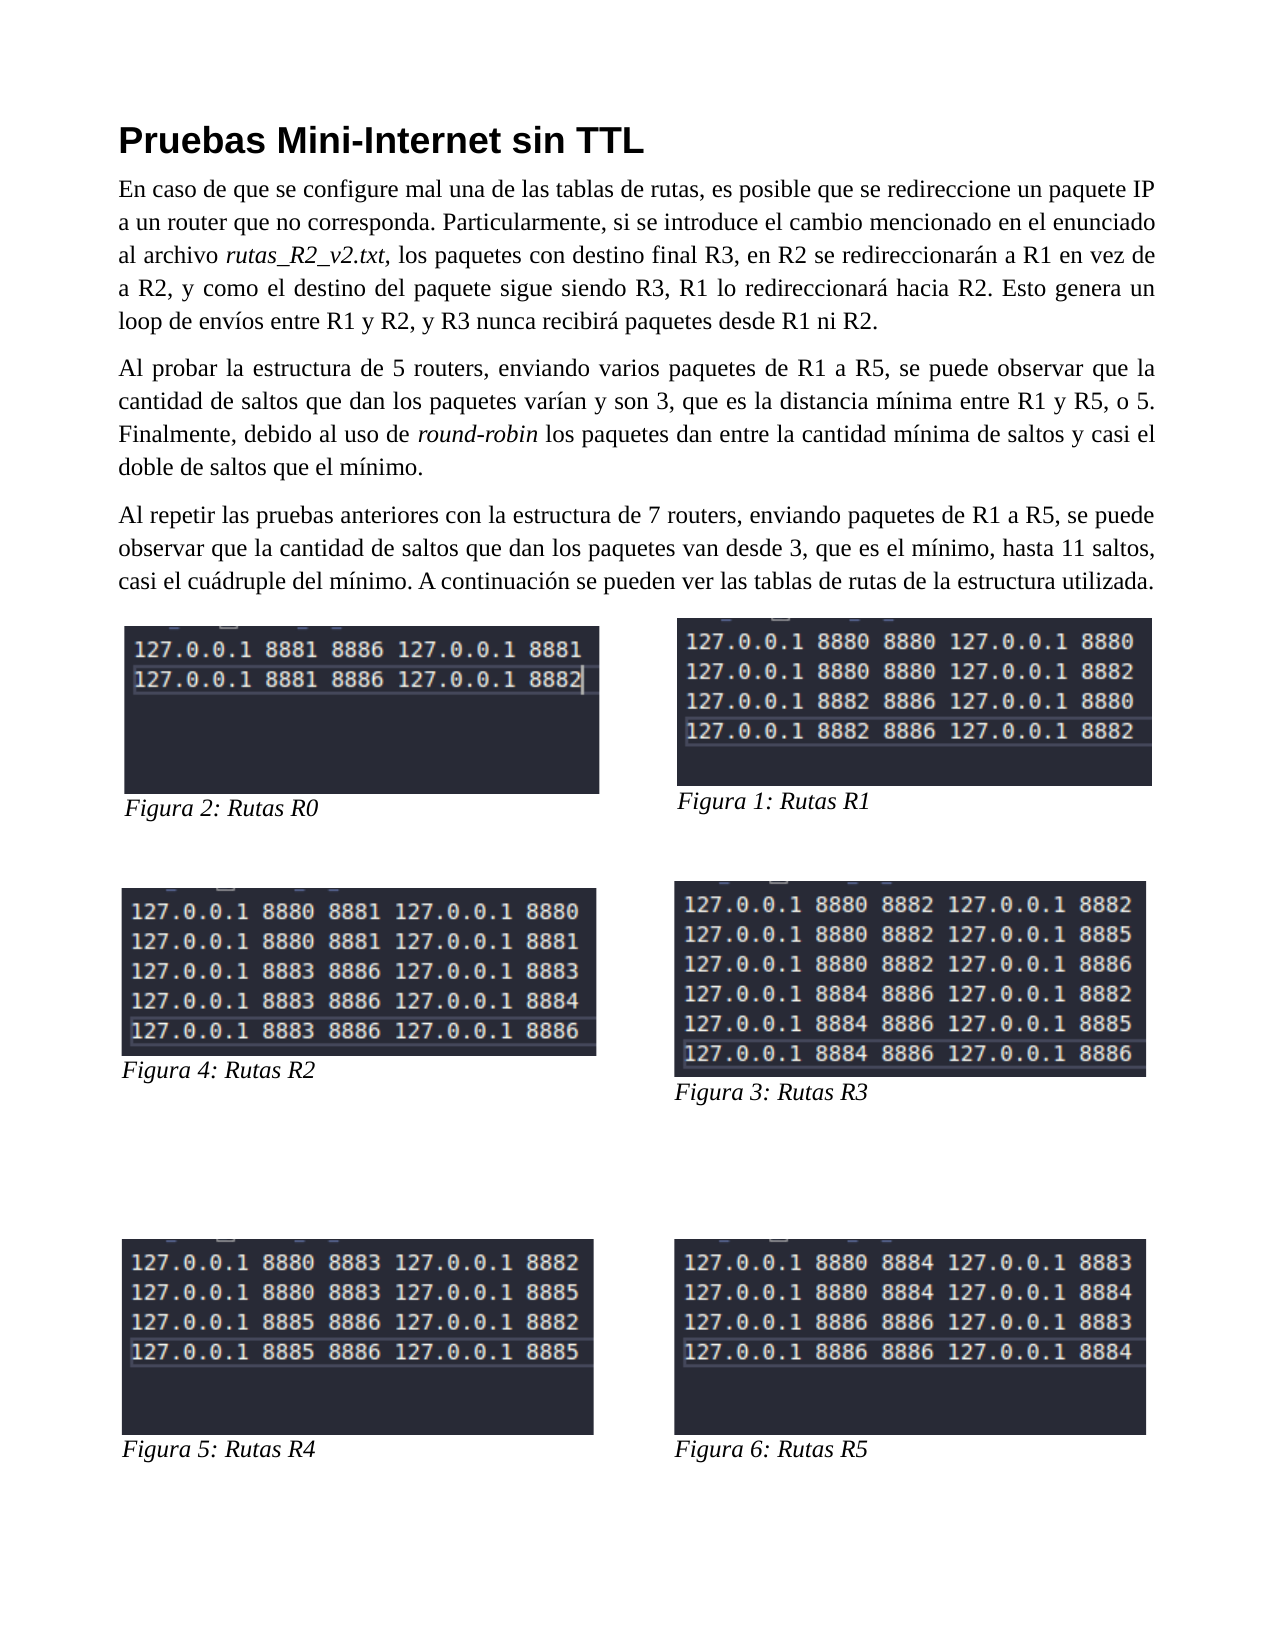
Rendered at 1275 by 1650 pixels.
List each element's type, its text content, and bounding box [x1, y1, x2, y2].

picture [121, 1239, 594, 1435]
text Figura 3: Rutas R3 [674, 1077, 1146, 1105]
picture [121, 888, 597, 1056]
picture [124, 626, 600, 794]
text Figura 6: Rutas R5 [674, 1435, 1146, 1463]
text Al probar la estructura de 5 routers, enviando varios paquetes de R1 a R5, se puede observar que la cantidad de saltos que dan los paquetes varían y son 3, que es la distancia mínima entre R1 y R5, o 5. Finalmente, debido al uso de round-robin los paquetes dan entre la cantidad mínima de saltos y casi el doble de saltos que el mínimo. [118, 353, 1157, 481]
subtitle Pruebas Mini-Internet sin TTL [118, 118, 1157, 161]
text Figura 2: Rutas R0 [124, 794, 599, 822]
picture [674, 1239, 1147, 1435]
text Figura 1: Rutas R1 [677, 786, 1152, 814]
picture [674, 881, 1147, 1077]
picture [677, 618, 1152, 786]
text En caso de que se configure mal una de las tablas de rutas, es posible que se redireccione un paquete IP a un router que no corresponda. Particularmente, si se introduce el cambio mencionado en el enunciado al archivo rutas_R2_v2.txt, los paquetes con destino final R3, en R2 se redireccionarán a R1 en vez de a R2, y como el destino del paquete sigue siendo R3, R1 lo redireccionará hacia R2. Esto genera un loop de envíos entre R1 y R2, y R3 nunca recibirá paquetes desde R1 ni R2. [118, 174, 1157, 334]
text Figura 5: Rutas R4 [122, 1435, 594, 1463]
text Figura 4: Rutas R2 [122, 1056, 597, 1084]
text Al repetir las pruebas anteriores con la estructura de 7 routers, enviando paquetes de R1 a R5, se puede observar que la cantidad de saltos que dan los paquetes van desde 3, que es el mínimo, hasta 11 saltos, casi el cuádruple del mínimo. A continuación se pueden ver las tablas de rutas de la estructura utilizada. [118, 500, 1157, 595]
